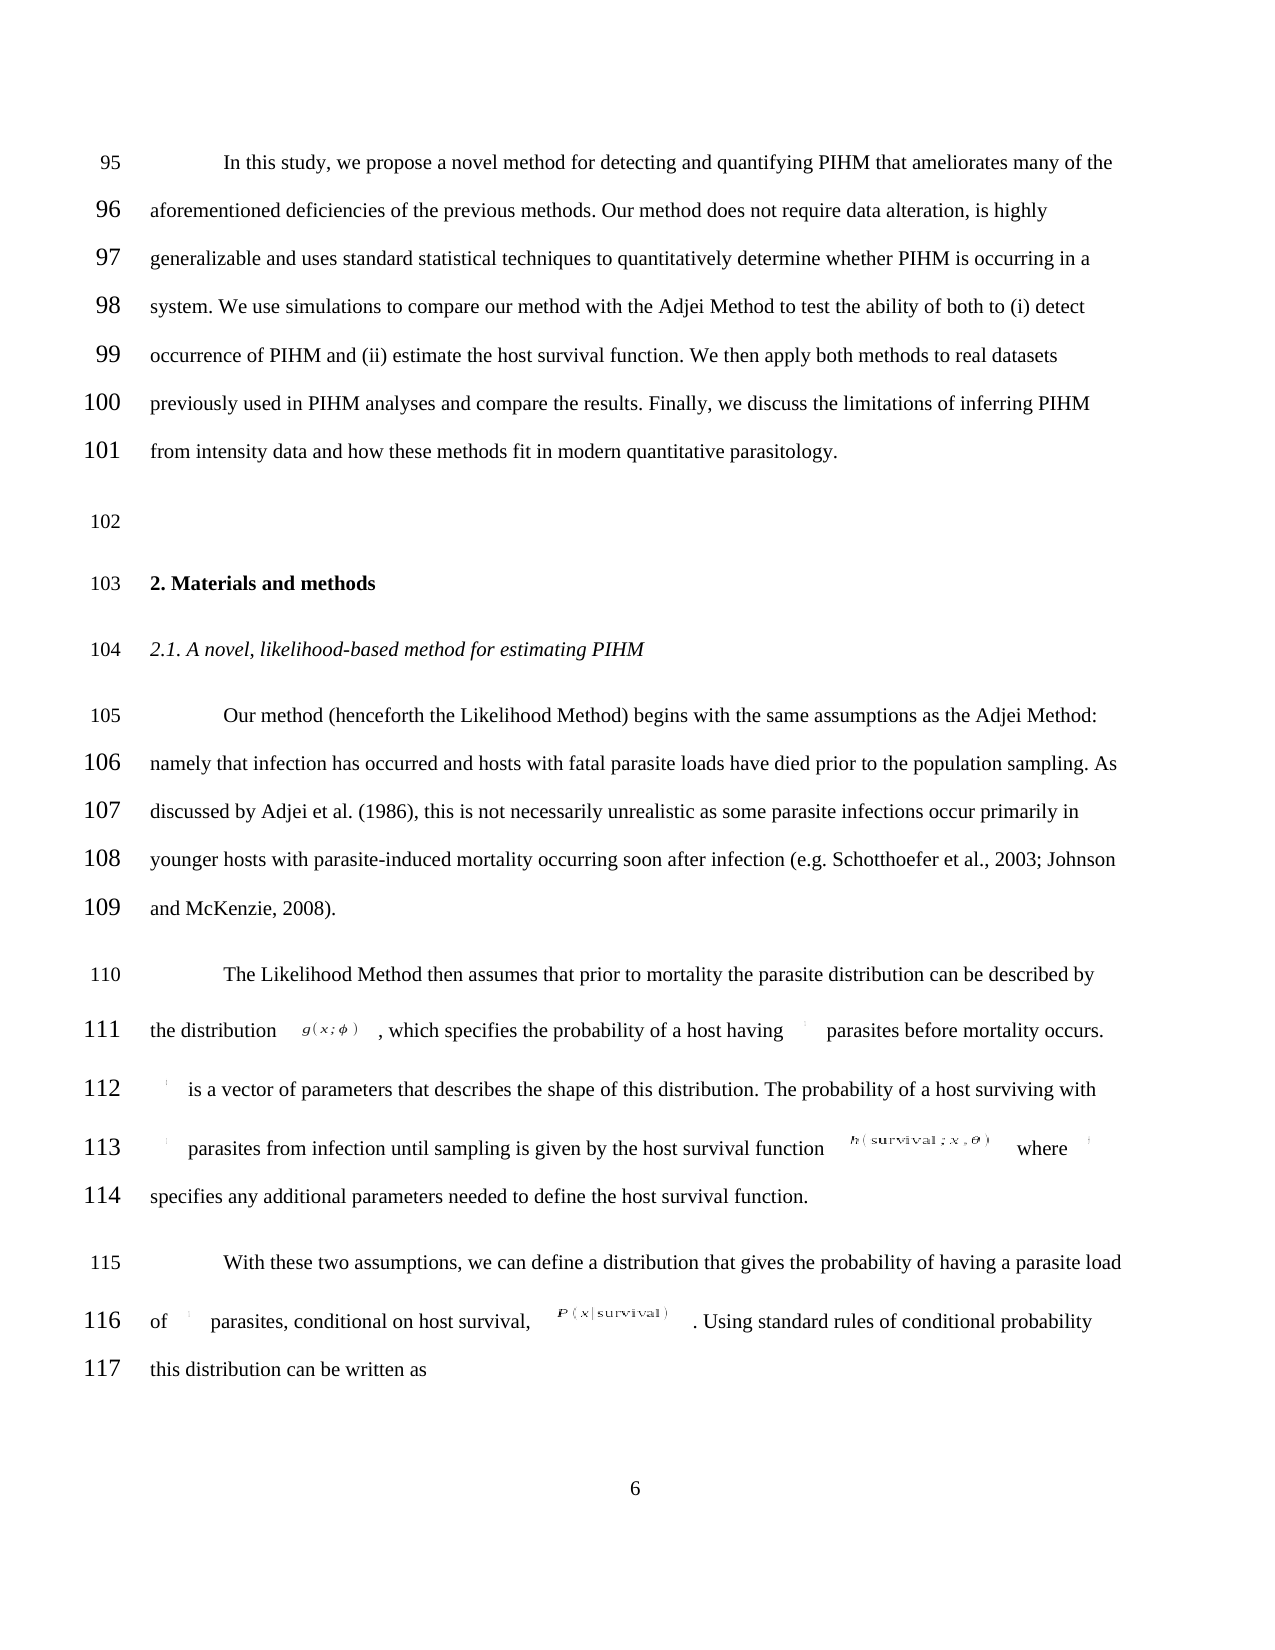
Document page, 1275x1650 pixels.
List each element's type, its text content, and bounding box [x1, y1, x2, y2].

text 2. Materials and methods [150, 571, 1125, 595]
text With these two assumptions, we can define a distribution that gives the probability of having a parasite load of parasites, conditional on host survival, . Using standard rules of conditional probability this distribution can be written as [150, 1250, 1125, 1381]
text Our method (henceforth the Likelihood Method) begins with the same assumptions as the Adjei Method: namely that infection has occurred and hosts with fatal parasite loads have died prior to the population sampling. As discussed by Adjei et al. (1986), this is not necessarily unrealistic as some parasite infections occur primarily in younger hosts with parasite-induced mortality occurring soon after infection (e.g. Schotthoefer et al., 2003; Johnson and McKenzie, 2008). [150, 703, 1125, 919]
text In this study, we propose a novel method for detecting and quantifying PIHM that ameliorates many of the aforementioned deficiencies of the previous methods. Our method does not require data alteration, is highly generalizable and uses standard statistical techniques to quantitatively determine whether PIHM is occurring in a system. We use simulations to compare our method with the Adjei Method to test the ability of both to (i) detect occurrence of PIHM and (ii) estimate the host survival function. We then apply both methods to real datasets previously used in PIHM analyses and compare the results. Finally, we discuss the limitations of inferring PIHM from intensity data and how these methods fit in modern quantitative parasitology. [150, 150, 1125, 463]
text The Likelihood Method then assumes that prior to mortality the parasite distribution can be described by the distribution , which specifies the probability of a host having parasites before mortality occurs. is a vector of parameters that describes the shape of this distribution. The probability of a host surviving with parasites from infection until sampling is given by the host survival function where specifies any additional parameters needed to define the host survival function. [150, 961, 1125, 1208]
text 2.1. A novel, likelihood-based method for estimating PIHM [150, 637, 1125, 661]
